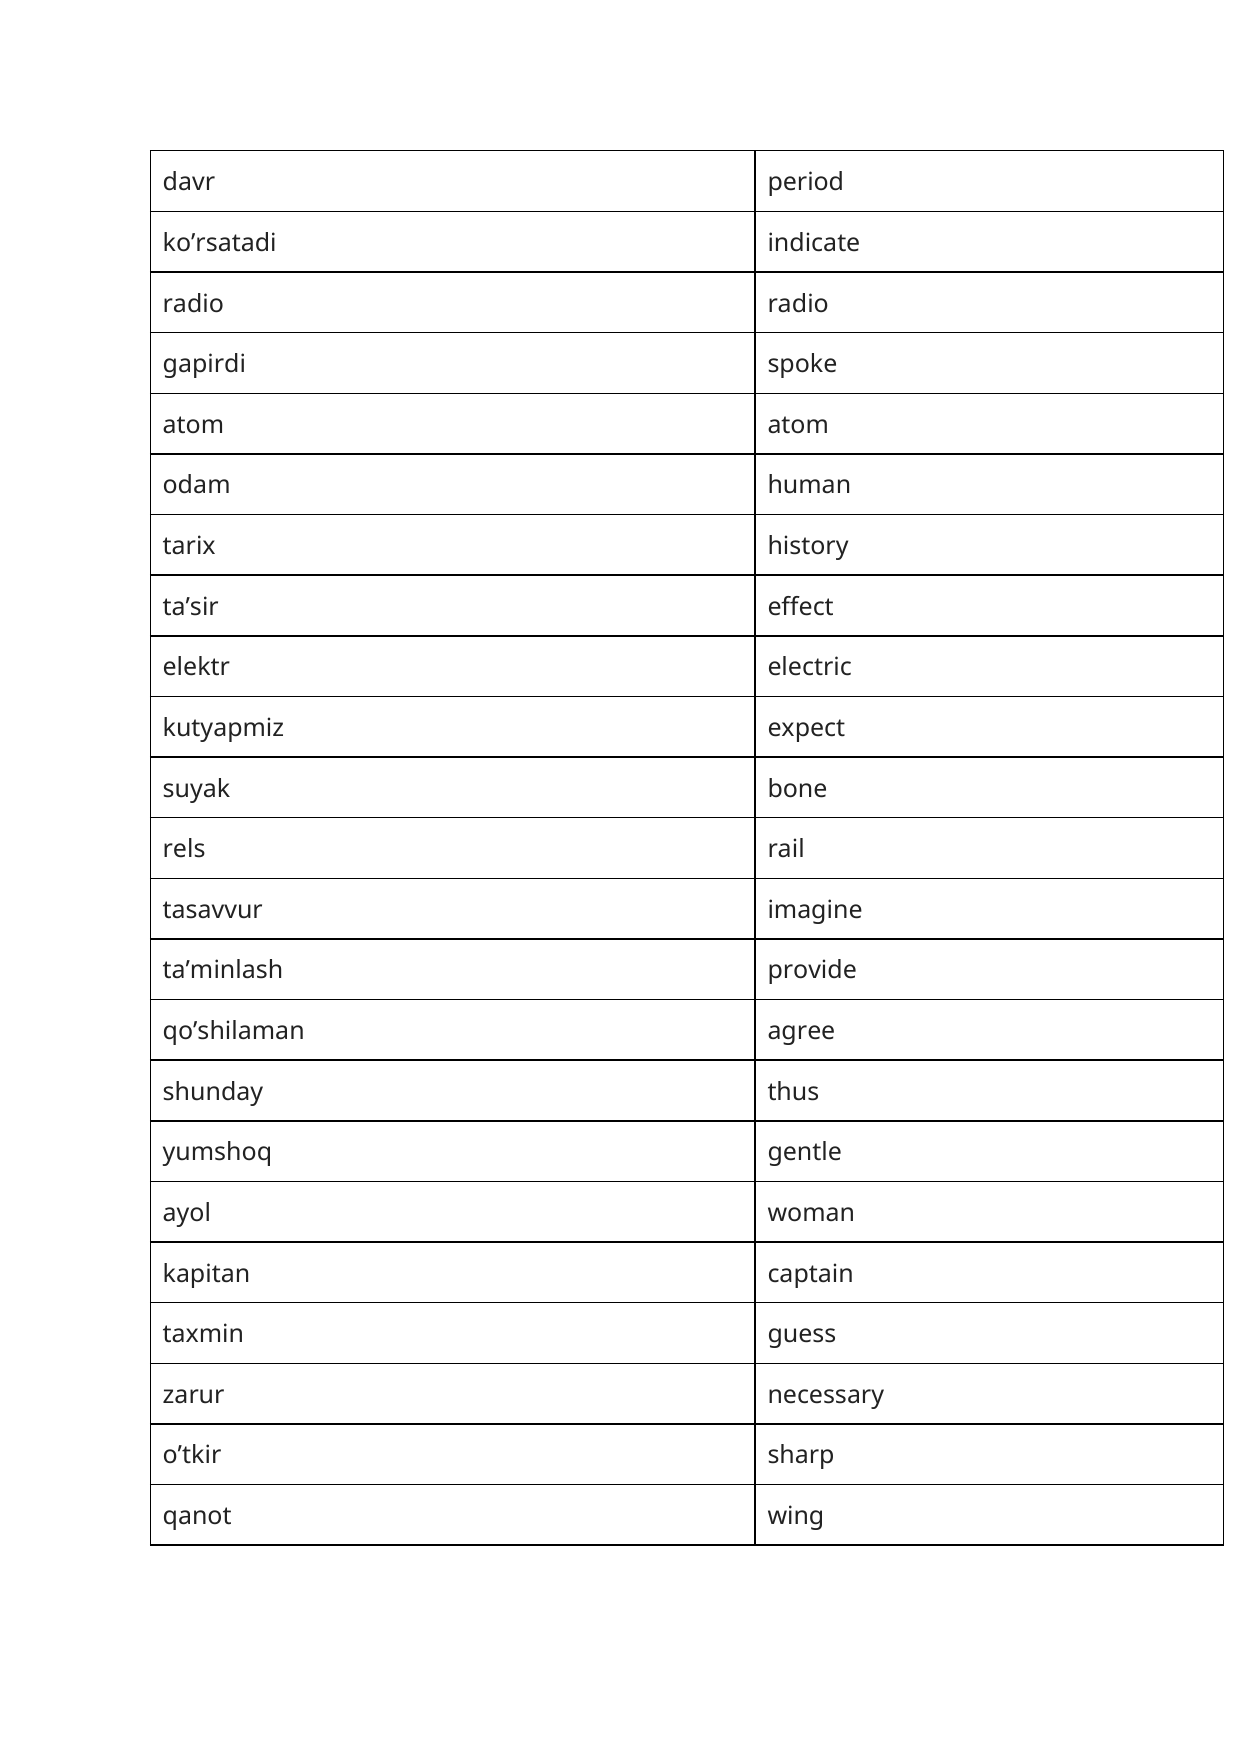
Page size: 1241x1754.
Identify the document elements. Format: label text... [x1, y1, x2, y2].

table_cell o’tkir [151, 1425, 754, 1484]
table_cell effect [756, 576, 1223, 635]
table_cell spoke [756, 333, 1223, 392]
table_cell captain [756, 1243, 1223, 1302]
table_cell rels [151, 818, 754, 877]
table_cell rail [756, 818, 1223, 877]
table_cell guess [756, 1303, 1223, 1362]
table_cell elektr [151, 637, 754, 696]
table_cell period [756, 151, 1223, 211]
table_cell ta’sir [151, 576, 754, 635]
table_cell odam [151, 455, 754, 514]
table_cell imagine [756, 879, 1223, 938]
table_cell ko’rsatadi [151, 212, 754, 271]
table_cell kapitan [151, 1243, 754, 1302]
table_cell bone [756, 758, 1223, 817]
table_cell sharp [756, 1425, 1223, 1484]
table_cell ta’minlash [151, 940, 754, 999]
table_cell radio [756, 273, 1223, 332]
table_cell kutyapmiz [151, 697, 754, 756]
table_cell atom [756, 394, 1223, 453]
table_cell radio [151, 273, 754, 332]
table_cell woman [756, 1182, 1223, 1241]
table_cell ayol [151, 1182, 754, 1241]
table_cell wing [756, 1485, 1223, 1544]
table_cell gapirdi [151, 333, 754, 392]
table_cell tarix [151, 515, 754, 574]
table_cell yumshoq [151, 1122, 754, 1181]
table_cell gentle [756, 1122, 1223, 1181]
table_cell taxmin [151, 1303, 754, 1362]
table_cell suyak [151, 758, 754, 817]
table_cell qo’shilaman [151, 1000, 754, 1059]
table_cell provide [756, 940, 1223, 999]
table_cell thus [756, 1061, 1223, 1120]
table_cell atom [151, 394, 754, 453]
table_cell history [756, 515, 1223, 574]
table_cell shunday [151, 1061, 754, 1120]
table_cell necessary [756, 1364, 1223, 1423]
table_cell agree [756, 1000, 1223, 1059]
table_cell tasavvur [151, 879, 754, 938]
table_cell indicate [756, 212, 1223, 271]
table_cell expect [756, 697, 1223, 756]
table_cell human [756, 455, 1223, 514]
table_cell qanot [151, 1485, 754, 1544]
table_cell davr [151, 151, 754, 211]
table_cell electric [756, 637, 1223, 696]
table_cell zarur [151, 1364, 754, 1423]
